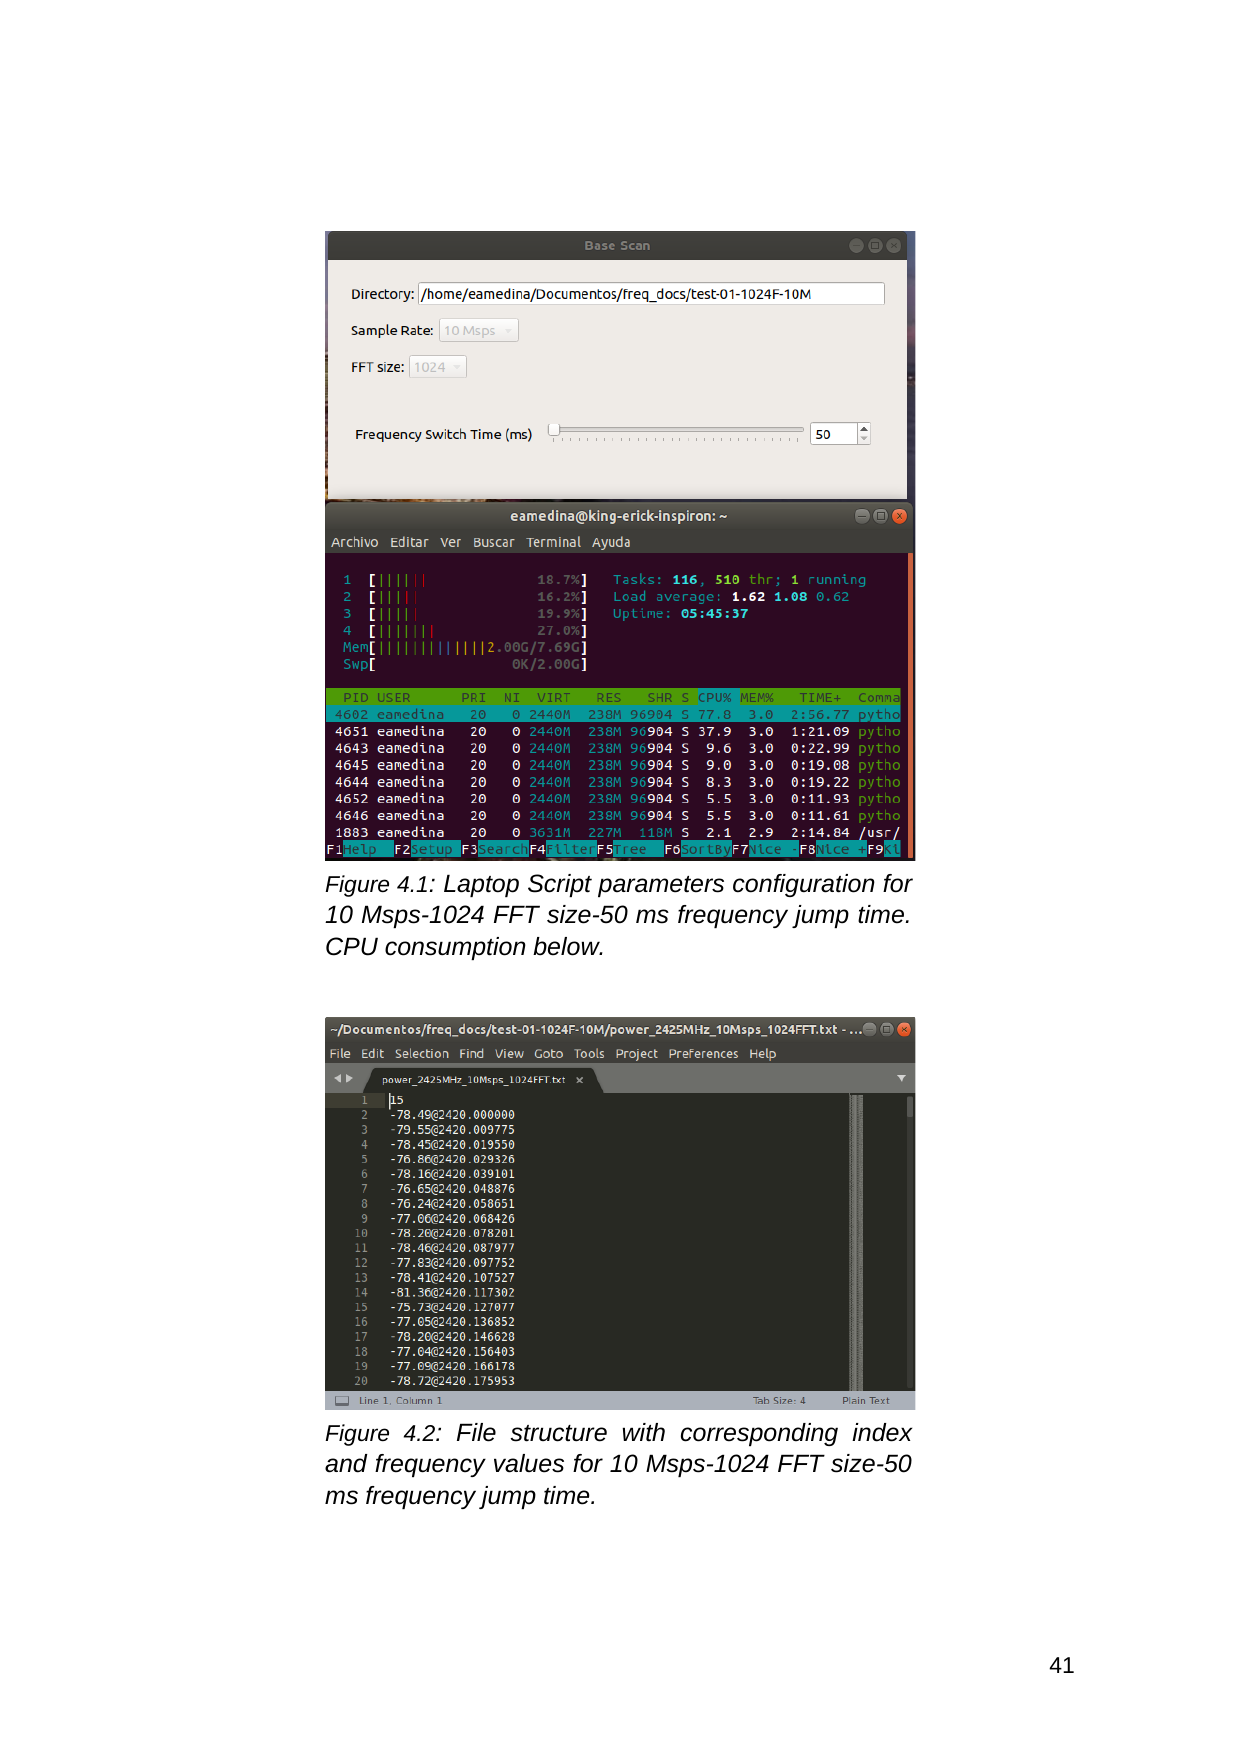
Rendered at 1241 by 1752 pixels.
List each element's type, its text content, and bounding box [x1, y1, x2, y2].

picture [325, 231, 916, 861]
text Figure 4.2: File structure with corresponding index and frequency values for 10 Msps-1024 FFT size-50 ms frequency jump time. [325, 1410, 915, 1509]
text Figure 4.1: Laptop Script parameters configuration for 10 Msps-1024 FFT size-50 ms frequency jump time. CPU consumption below. [325, 861, 915, 961]
picture [325, 1017, 916, 1410]
